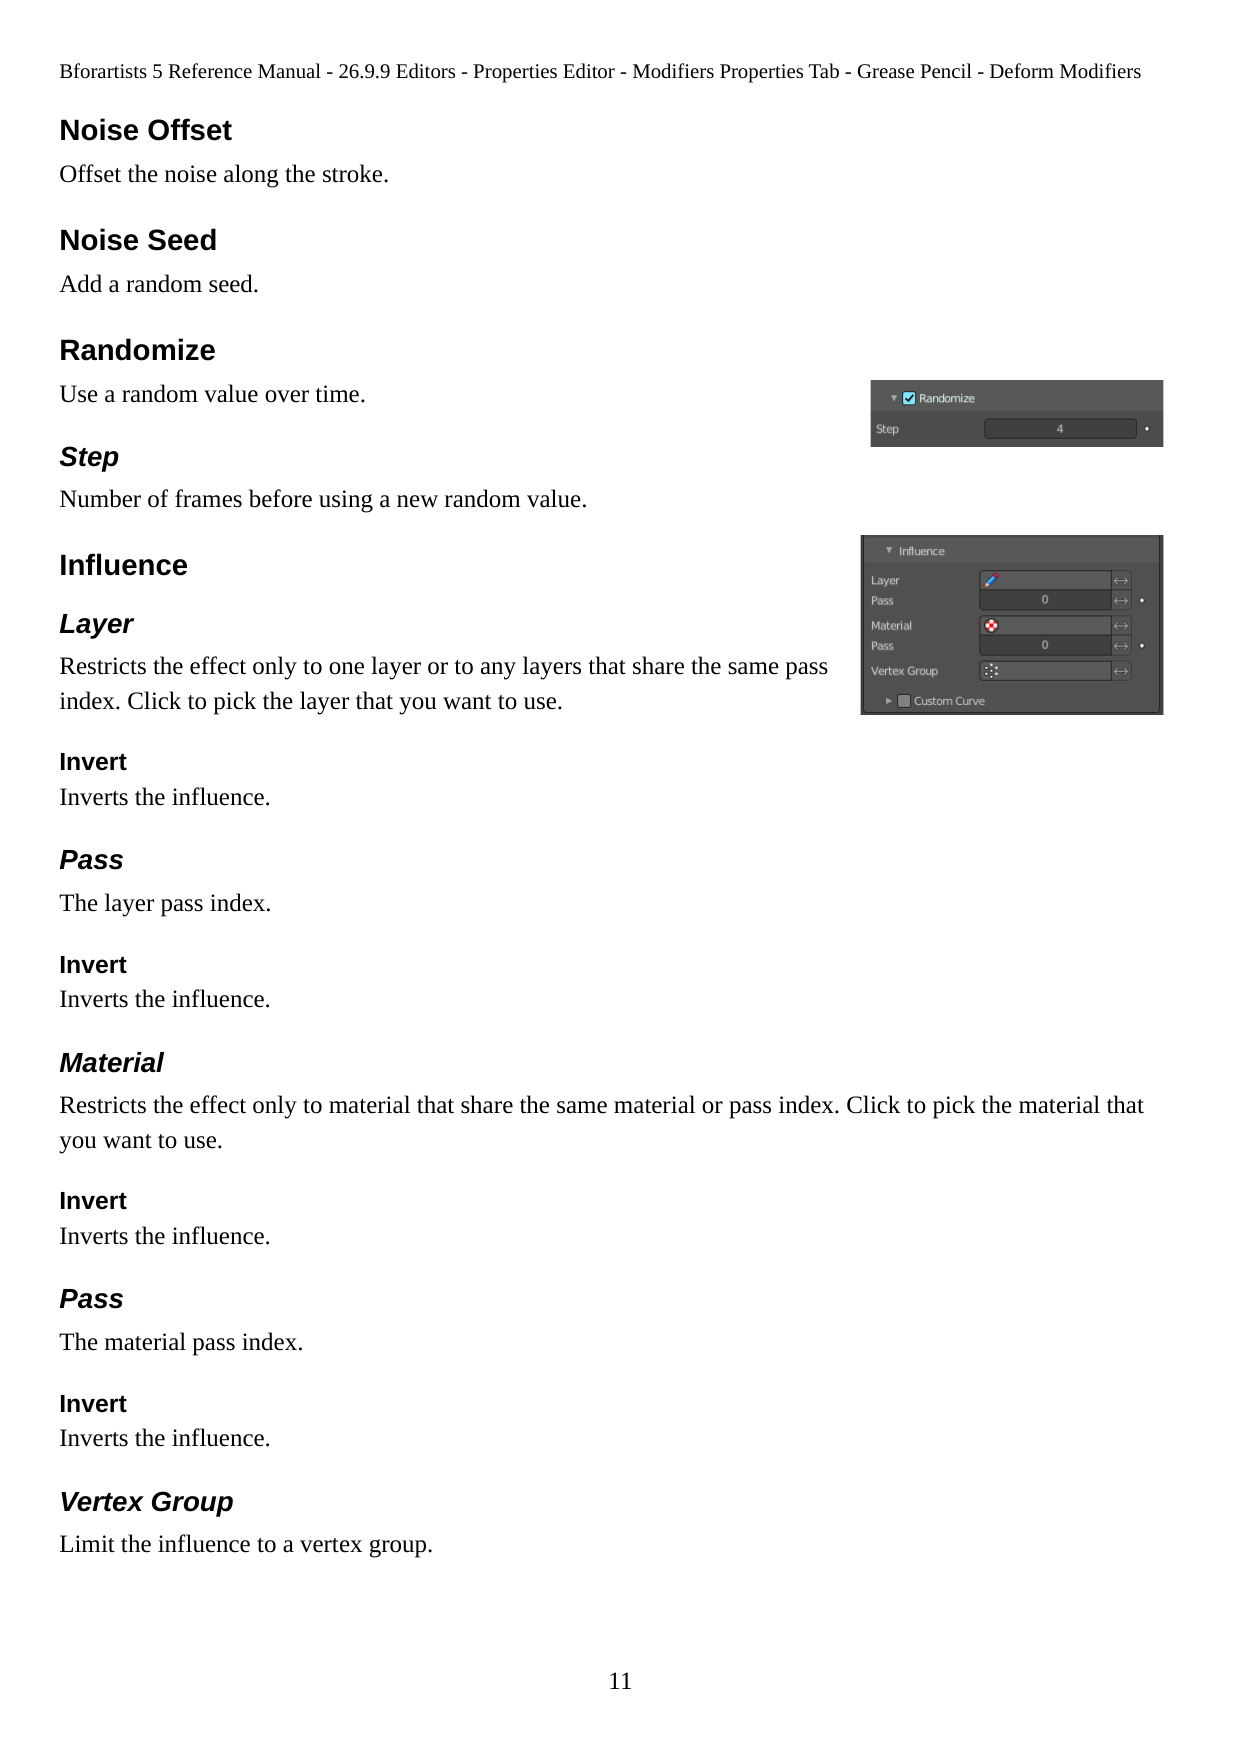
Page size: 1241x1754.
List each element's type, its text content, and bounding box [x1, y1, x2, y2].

picture [870, 380, 1164, 447]
subtitle Invert [59, 747, 1181, 776]
text Inverts the influence. [59, 984, 1181, 1013]
text Restricts the effect only to one layer or to any layers that share the same pass index. Click to pick the layer that you want to use. [59, 651, 860, 714]
subtitle Pass [59, 844, 1181, 876]
subtitle Vertex Group [59, 1485, 1181, 1517]
subtitle Step [59, 440, 1181, 472]
text Use a random value over time. [59, 379, 1181, 407]
text The material pass index. [59, 1327, 1181, 1356]
subtitle Invert [59, 1389, 1181, 1417]
subtitle Pass [59, 1283, 1181, 1315]
text Inverts the influence. [59, 782, 1181, 811]
subtitle Influence [59, 548, 860, 582]
text Inverts the influence. [59, 1221, 1181, 1250]
subtitle Layer [59, 607, 860, 639]
subtitle Invert [59, 1186, 1181, 1215]
text Add a random seed. [59, 269, 1181, 297]
text The layer pass index. [59, 888, 1181, 917]
text Limit the influence to a vertex group. [59, 1529, 1181, 1558]
text Offset the noise along the stroke. [59, 159, 1181, 188]
subtitle Noise Seed [59, 222, 1181, 256]
subtitle Noise Offset [59, 113, 1181, 146]
subtitle [1164, 607, 1181, 639]
subtitle Randomize [59, 332, 1181, 366]
subtitle Invert [59, 950, 1181, 978]
text Restricts the effect only to material that share the same material or pass index. Click to pick the material that you want to use. [59, 1090, 1181, 1154]
subtitle [1164, 548, 1181, 582]
picture [860, 535, 1164, 715]
text Number of frames before using a new random value. [59, 484, 1181, 513]
text Inverts the influence. [59, 1423, 1181, 1452]
subtitle Material [59, 1046, 1181, 1078]
